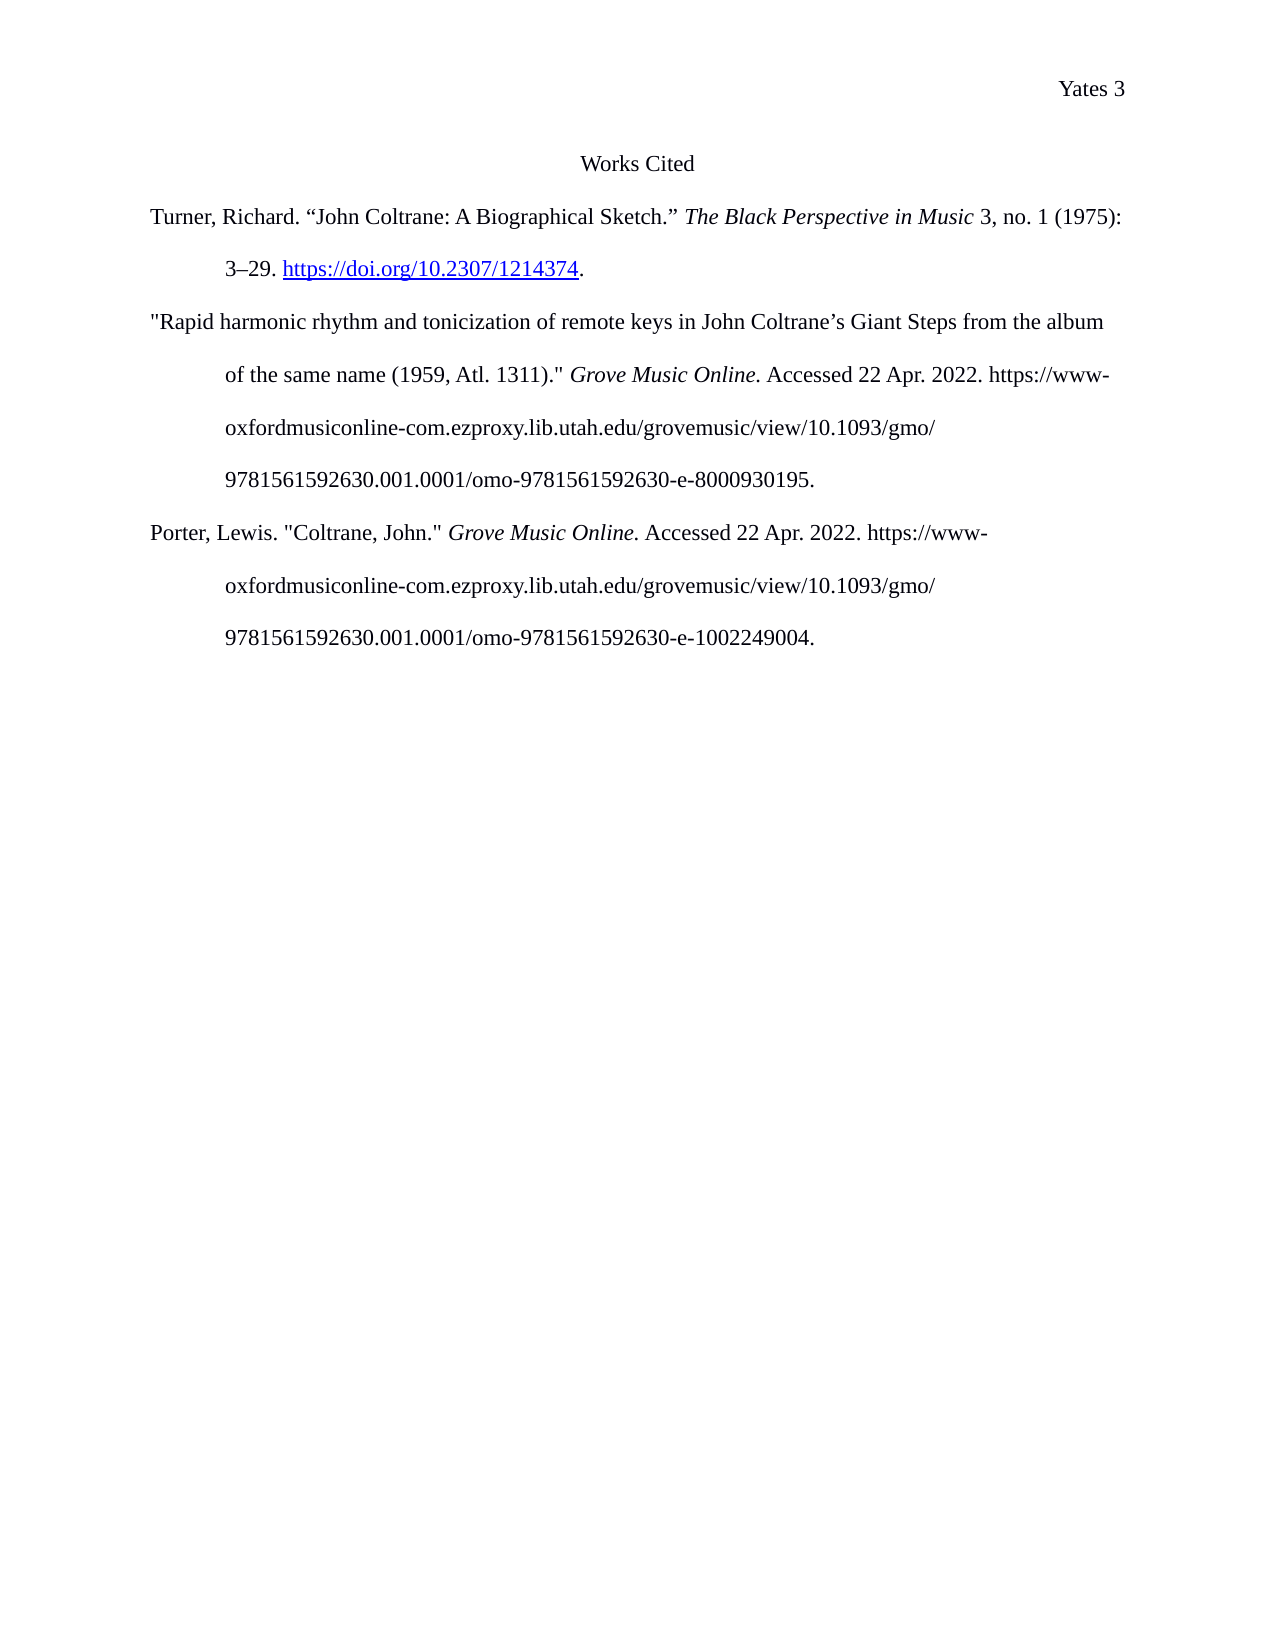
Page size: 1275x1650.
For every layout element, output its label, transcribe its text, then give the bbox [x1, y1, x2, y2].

text "Rapid harmonic rhythm and tonicization of remote keys in John Coltrane’s Giant Steps from the album of the same name (1959, Atl. 1311)." Grove Music Online. Accessed 22 Apr. 2022. https://www- oxfordmusiconline-com.ezproxy.lib.utah.edu/grovemusic/view/10.1093/gmo/ 9781561592630.001.0001/omo-9781561592630-e-8000930195. [150, 308, 1125, 493]
text Porter, Lewis. "Coltrane, John." Grove Music Online. Accessed 22 Apr. 2022. https://www- oxfordmusiconline-com.ezproxy.lib.utah.edu/grovemusic/view/10.1093/gmo/ 9781561592630.001.0001/omo-9781561592630-e-1002249004. [150, 519, 1125, 651]
text Turner, Richard. “John Coltrane: A Biographical Sketch.” The Black Perspective in Music 3, no. 1 (1975): 3–29. https://doi.org/10.2307/1214374. [150, 203, 1125, 282]
title Works Cited [150, 150, 1125, 176]
